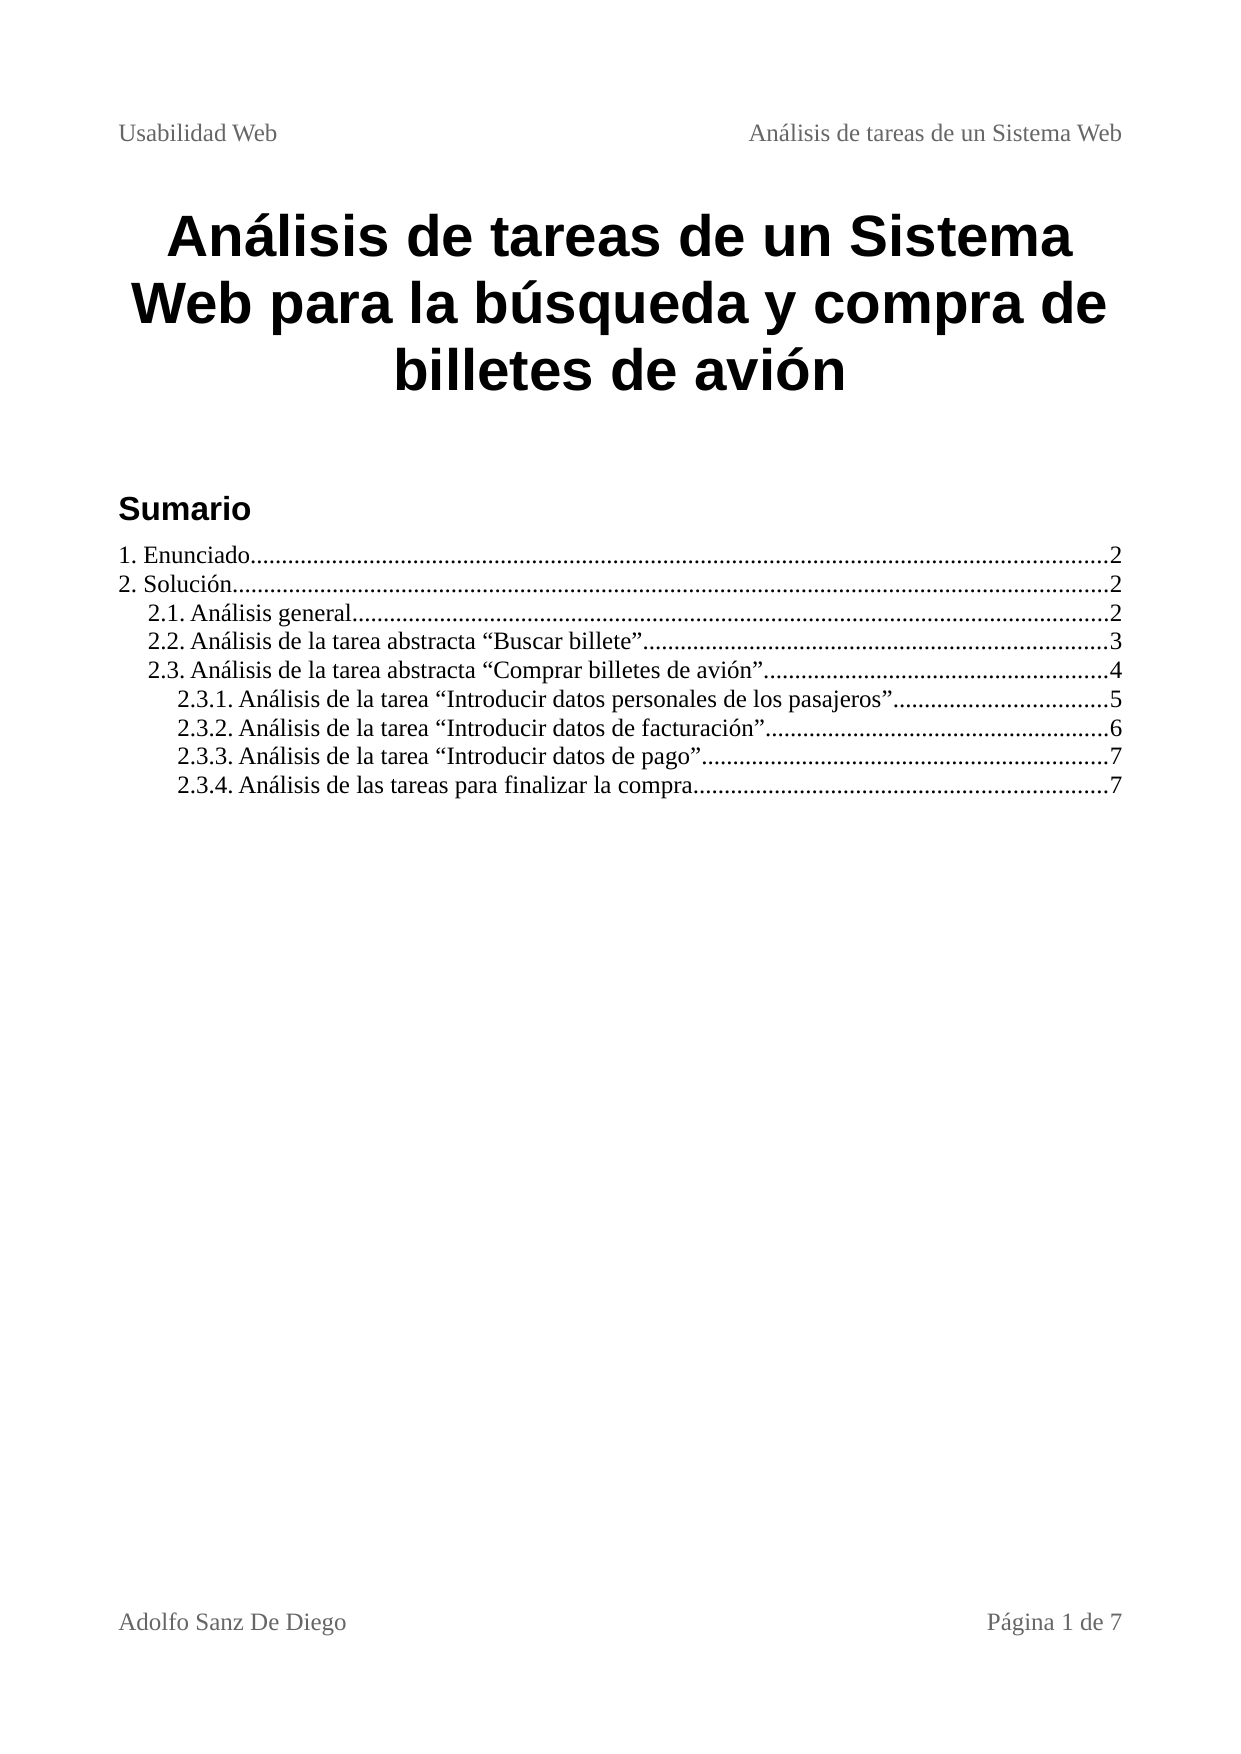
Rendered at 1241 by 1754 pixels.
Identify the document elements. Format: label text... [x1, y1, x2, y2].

text 2.3.3. Análisis de la tarea “Introducir datos de pago” 7 [177, 741, 1122, 770]
text 2.3.1. Análisis de la tarea “Introducir datos personales de los pasajeros” 5 [177, 684, 1122, 713]
title Análisis de tareas de un Sistema Web para la búsqueda y compra de billetes de avión [118, 201, 1122, 403]
text 2.3.2. Análisis de la tarea “Introducir datos de facturación” 6 [177, 713, 1122, 741]
text 2.2. Análisis de la tarea abstracta “Buscar billete” 3 [148, 626, 1122, 655]
text 1. Enunciado 2 [118, 540, 1122, 569]
subtitle Sumario [118, 489, 1122, 528]
text 2.1. Análisis general 2 [148, 598, 1122, 626]
text 2.3. Análisis de la tarea abstracta “Comprar billetes de avión”. 4 [148, 655, 1122, 684]
text 2. Solución 2 [118, 569, 1122, 598]
text 2.3.4. Análisis de las tareas para finalizar la compra 7 [177, 770, 1122, 799]
